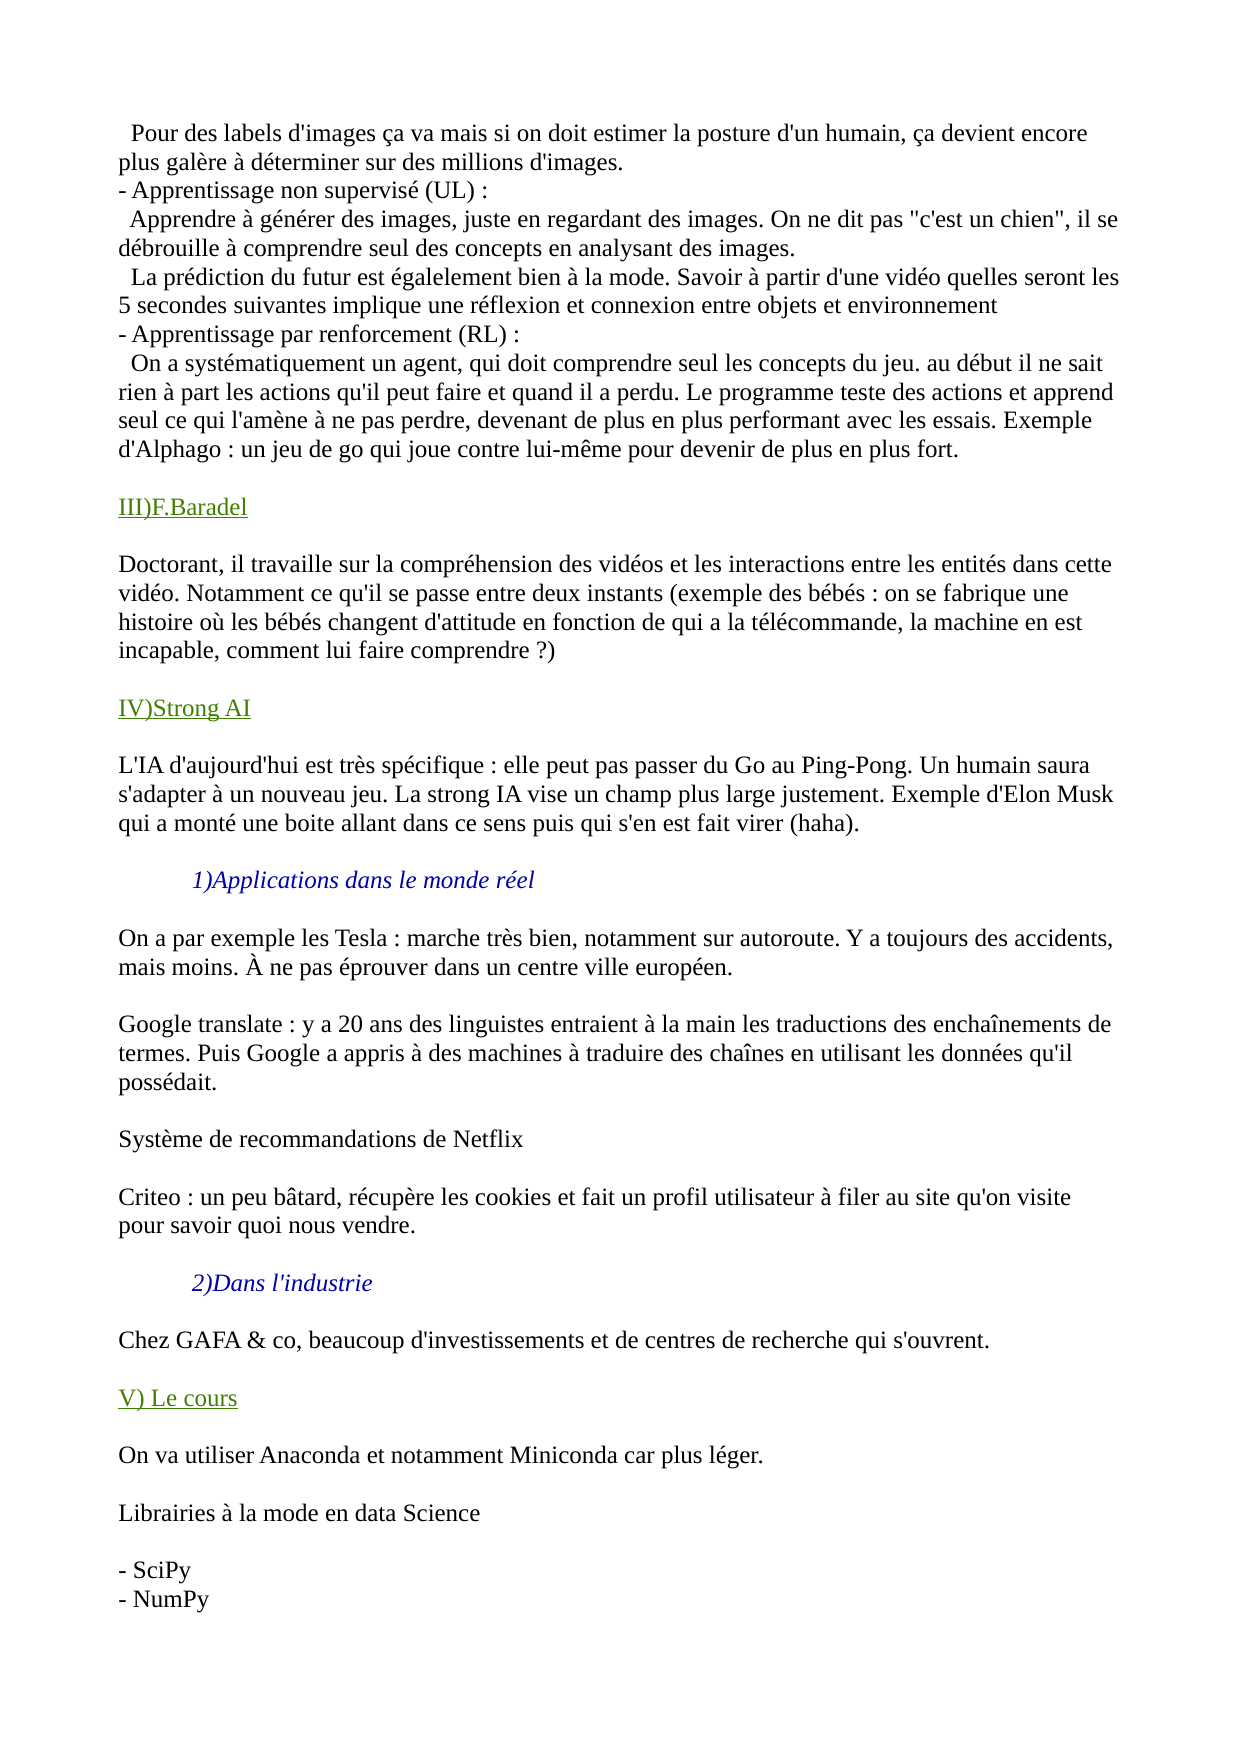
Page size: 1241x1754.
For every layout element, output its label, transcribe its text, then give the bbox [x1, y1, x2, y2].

text - Apprentissage par renforcement (RL) : [118, 319, 1122, 348]
text V) Le cours [118, 1383, 1122, 1412]
text On a systématiquement un agent, qui doit comprendre seul les concepts du jeu. au début il ne sait rien à part les actions qu'il peut faire et quand il a perdu. Le programme teste des actions et apprend seul ce qui l'amène à ne pas perdre, devenant de plus en plus performant avec les essais. Exemple d'Alphago : un jeu de go qui joue contre lui-même pour devenir de plus en plus fort. [118, 348, 1122, 463]
text 2)Dans l'industrie [118, 1268, 1122, 1297]
text Doctorant, il travaille sur la compréhension des vidéos et les interactions entre les entités dans cette vidéo. Notamment ce qu'il se passe entre deux instants (exemple des bébés : on se fabrique une histoire où les bébés changent d'attitude en fonction de qui a la télécommande, la machine en est incapable, comment lui faire comprendre ?) [118, 549, 1122, 664]
text Pour des labels d'images ça va mais si on doit estimer la posture d'un humain, ça devient encore plus galère à déterminer sur des millions d'images. [118, 118, 1122, 176]
text - SciPy [118, 1556, 1122, 1584]
text Système de recommandations de Netflix [118, 1124, 1122, 1153]
text L'IA d'aujourd'hui est très spécifique : elle peut pas passer du Go au Ping-Pong. Un humain saura s'adapter à un nouveau jeu. La strong IA vise un champ plus large justement. Exemple d'Elon Musk qui a monté une boite allant dans ce sens puis qui s'en est fait virer (haha). [118, 751, 1122, 837]
text La prédiction du futur est égalelement bien à la mode. Savoir à partir d'une vidéo quelles seront les 5 secondes suivantes implique une réflexion et connexion entre objets et environnement [118, 262, 1122, 319]
text - Apprentissage non supervisé (UL) : [118, 176, 1122, 204]
text Librairies à la mode en data Science [118, 1498, 1122, 1527]
text III)F.Baradel [118, 492, 1122, 521]
text 1)Applications dans le monde réel [118, 866, 1122, 894]
text Google translate : y a 20 ans des linguistes entraient à la main les traductions des enchaînements de termes. Puis Google a appris à des machines à traduire des chaînes en utilisant les données qu'il possédait. [118, 1009, 1122, 1096]
text On va utiliser Anaconda et notamment Miniconda car plus léger. [118, 1441, 1122, 1469]
text - NumPy [118, 1584, 1122, 1613]
text On a par exemple les Tesla : marche très bien, notamment sur autoroute. Y a toujours des accidents, mais moins. À ne pas éprouver dans un centre ville européen. [118, 923, 1122, 981]
text Criteo : un peu bâtard, récupère les cookies et fait un profil utilisateur à filer au site qu'on visite pour savoir quoi nous vendre. [118, 1182, 1122, 1239]
text Apprendre à générer des images, juste en regardant des images. On ne dit pas "c'est un chien", il se débrouille à comprendre seul des concepts en analysant des images. [118, 204, 1122, 262]
text Chez GAFA & co, beaucoup d'investissements et de centres de recherche qui s'ouvrent. [118, 1326, 1122, 1354]
text IV)Strong AI [118, 693, 1122, 722]
